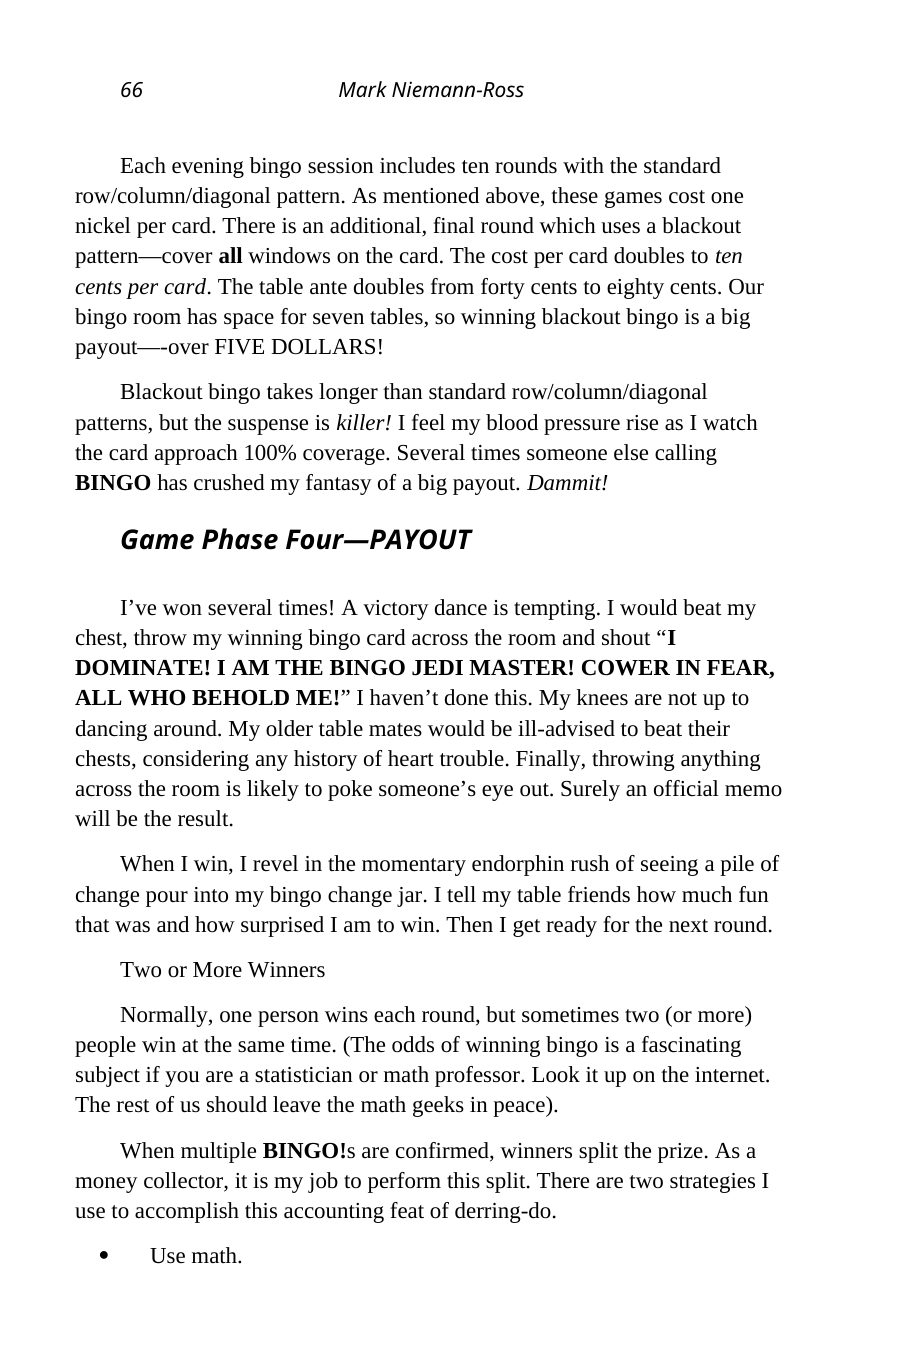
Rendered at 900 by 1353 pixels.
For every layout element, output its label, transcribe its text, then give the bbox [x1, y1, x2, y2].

text When I win, I revel in the momentary endorphin rush of seeing a pile of change pour into my bingo change jar. I tell my table friends how much fun that was and how surprised I am to win. Then I get ready for the next round. [75, 851, 787, 937]
text I’ve won several times! A victory dance is tempting. I would beat my chest, throw my winning bingo card across the room and shout “I DOMINATE! I AM THE BINGO JEDI MASTER! COWER IN FEAR, ALL WHO BEHOLD ME!” I haven’t done this. My knees are not up to dancing around. My older table mates would be ill-advised to beat their chests, considering any history of heart trouble. Finally, throwing anything across the room is likely to poke someone’s eye out. Surely an official memo will be the result. [75, 594, 787, 832]
text When multiple BINGO!s are confirmed, winners split the prize. As a money collector, it is my job to perform this split. There are two strategies I use to accomplish this accounting feat of derring-do. [75, 1137, 787, 1223]
text Blackout bingo takes longer than standard row/column/diagonal patterns, but the suspense is killer! I feel my blood pressure rise as I watch the card approach 100% coverage. Several times someone else calling BINGO has crushed my fantasy of a big payout. Dammit! [75, 378, 787, 495]
text Normally, one person wins each round, but sometimes two (or more) people win at the same time. (The odds of winning bingo is a fascinating subject if you are a statistician or math professor. Look it up on the internet. The rest of us should leave the math geeks in peace). [75, 1001, 787, 1118]
list Use math. [100, 1242, 787, 1268]
text Two or More Winners [75, 956, 787, 982]
text Each evening bingo session includes ten rounds with the standard row/column/diagonal pattern. As mentioned above, these games cost one nickel per card. There is an additional, final round which uses a blackout pattern—cover all windows on the card. The cost per card doubles to ten cents per card. The table ante doubles from forty cents to eighty cents. Our bingo room has space for seven tables, so winning blackout bingo is a big payout—-over FIVE DOLLARS! [75, 152, 787, 359]
subtitle Game Phase Four—PAYOUT [75, 520, 787, 557]
